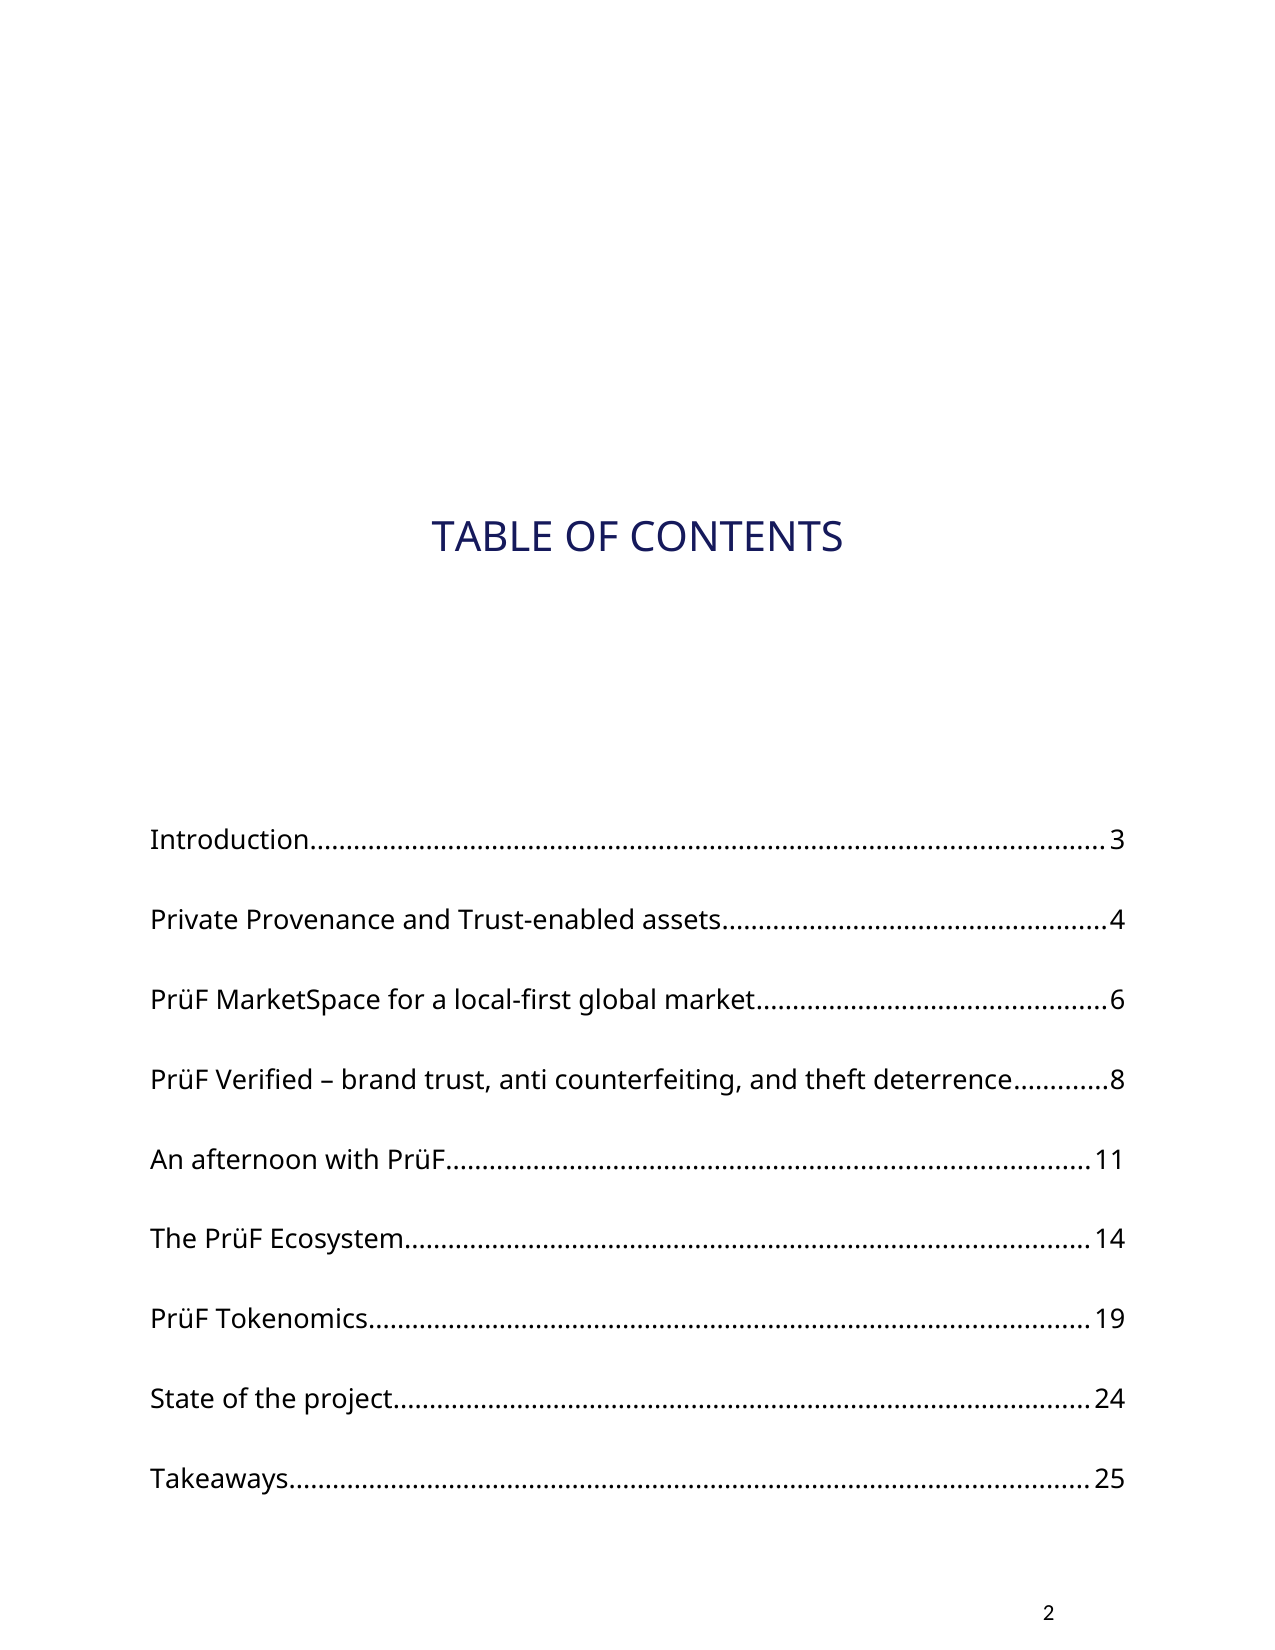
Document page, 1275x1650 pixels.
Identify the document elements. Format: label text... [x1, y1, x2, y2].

text Introduction 3 [150, 821, 1125, 857]
text Private Provenance and Trust-enabled assets 4 [150, 900, 1125, 937]
text The PrüF Ecosystem 14 [150, 1220, 1125, 1257]
text PrüF Verified – brand trust, anti counterfeiting, and theft deterrence 8 [150, 1060, 1125, 1097]
text PrüF MarketSpace for a local-first global market 6 [150, 980, 1125, 1017]
text An afternoon with PrüF 11 [150, 1140, 1125, 1177]
text State of the project 24 [150, 1380, 1125, 1417]
text PrüF Tokenomics 19 [150, 1300, 1125, 1337]
text Takeaways 25 [150, 1460, 1125, 1497]
subtitle TABLE OF CONTENTS [150, 507, 1125, 564]
